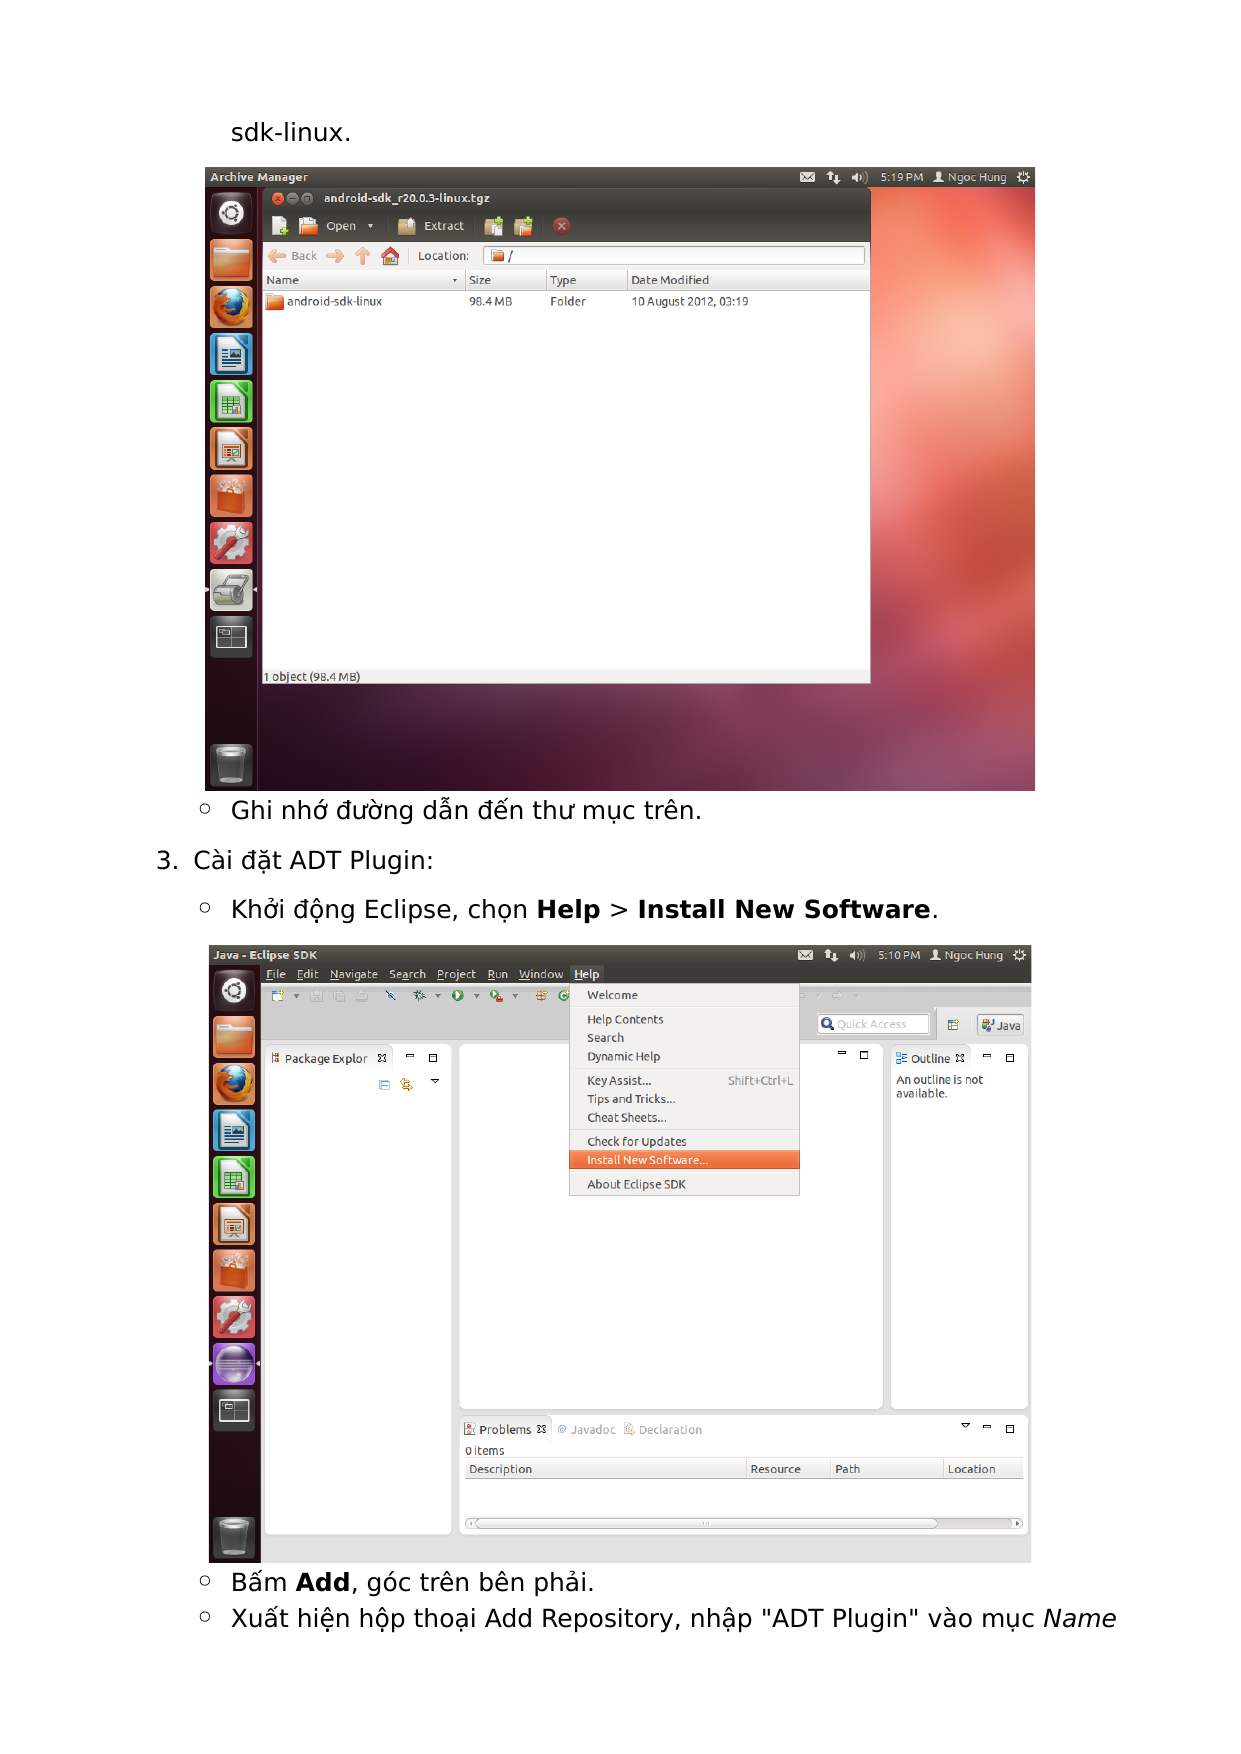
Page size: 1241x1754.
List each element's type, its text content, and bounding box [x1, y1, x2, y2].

list Bấm Add, góc trên bên phải. [193, 946, 1122, 1598]
list Cài đặt ADT Plugin: [156, 846, 1122, 875]
list Ghi nhớ đường dẫn đến thư mục trên. [193, 168, 1122, 826]
list Xuất hiện hộp thoại Add Repository, nhập "ADT Plugin" vào mục Name [193, 1604, 1122, 1633]
picture [208, 945, 1032, 1563]
list Khởi động Eclipse, chọn Help > Install New Software. [193, 896, 1122, 925]
picture [205, 167, 1035, 791]
list sdk-linux. [193, 118, 1122, 147]
